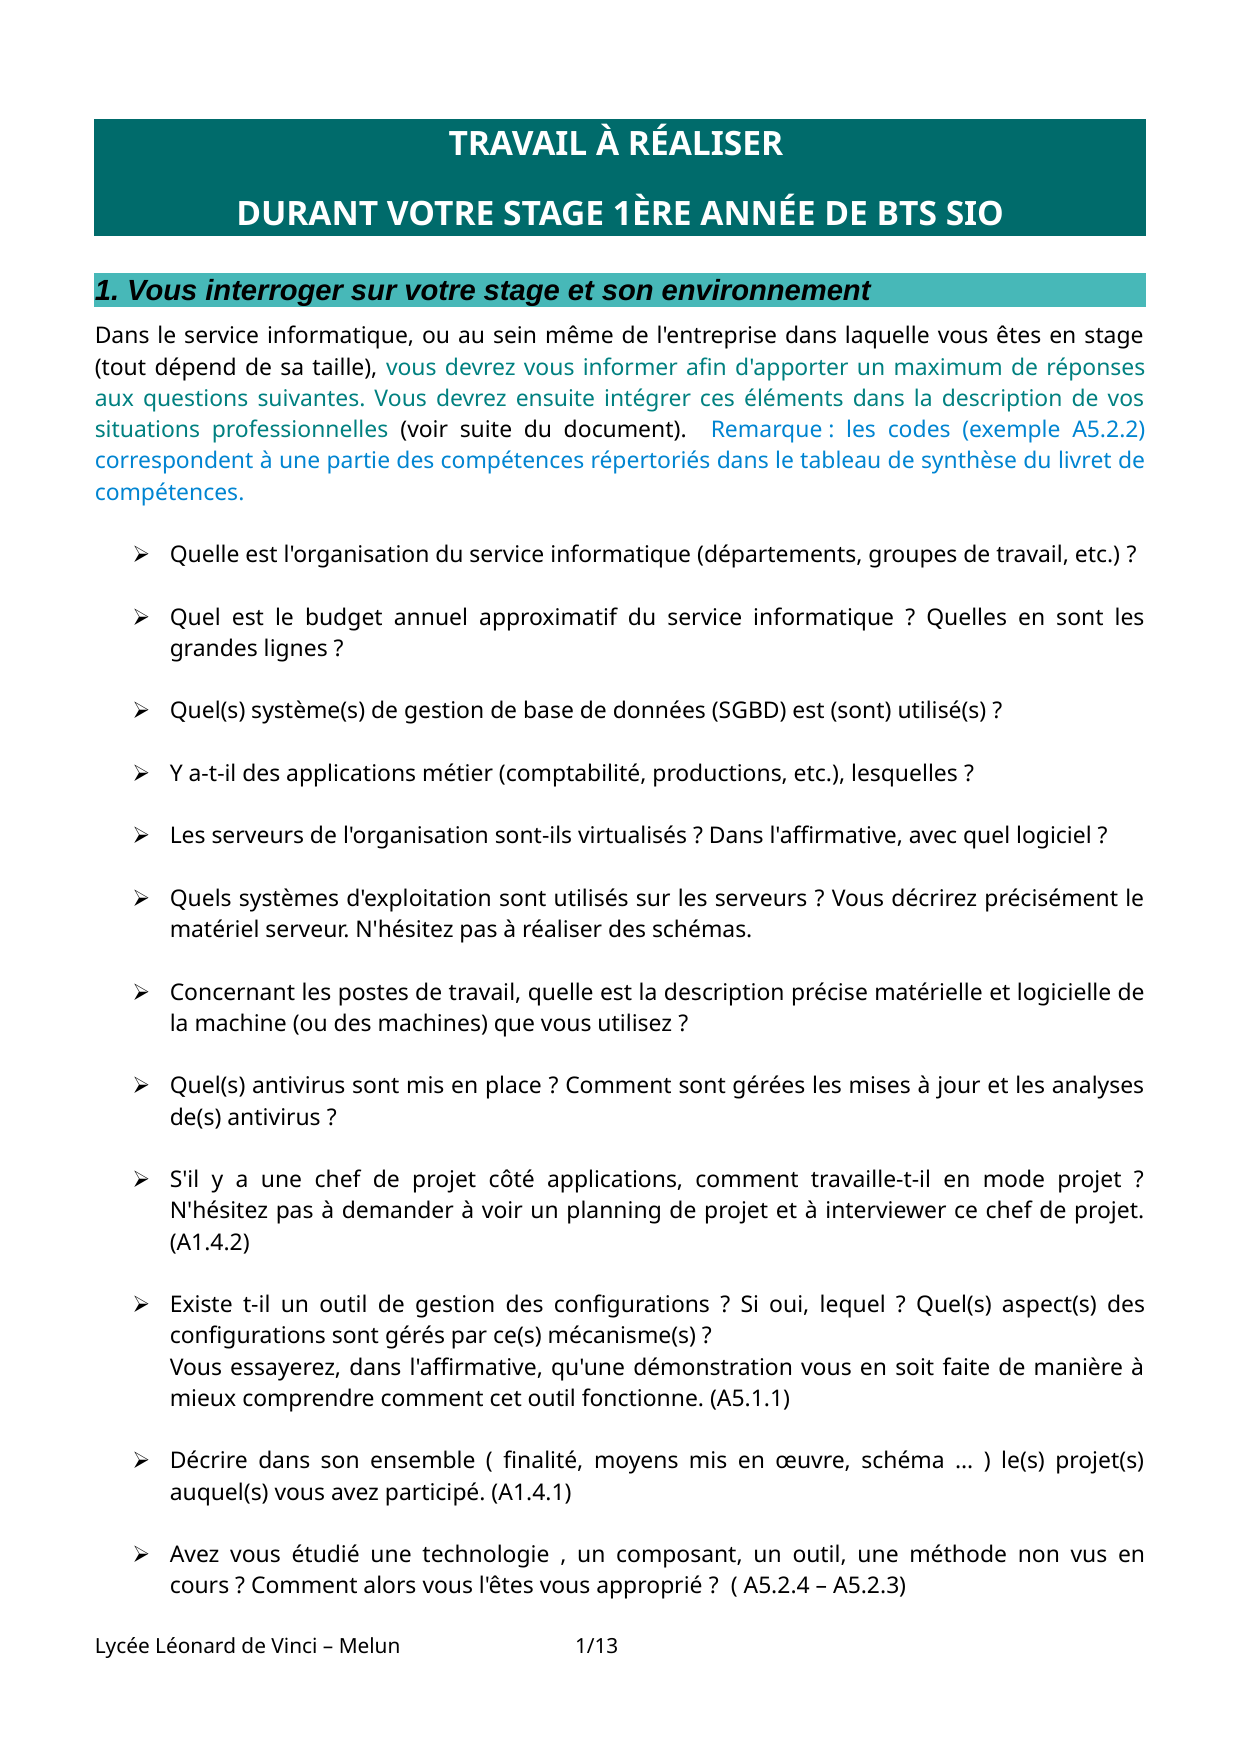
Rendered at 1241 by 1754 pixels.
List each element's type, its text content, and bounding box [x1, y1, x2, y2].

list S'il y a une chef de projet côté applications, comment travaille-t-il en mode projet ? N'hésitez pas à demander à voir un planning de projet et à interviewer ce chef de projet. (A1.4.2) [132, 1163, 1146, 1257]
list Avez vous étudié une technologie , un composant, un outil, une méthode non vus en cours ? Comment alors vous l'êtes vous approprié ? ( A5.2.4 – A5.2.3) [132, 1538, 1146, 1601]
subtitle TRAVAIL À RÉALISER [94, 119, 1146, 165]
subtitle 1. Vous interroger sur votre stage et son environnement [94, 273, 1146, 307]
list Décrire dans son ensemble ( finalité, moyens mis en œuvre, schéma … ) le(s) projet(s) auquel(s) vous avez participé. (A1.4.1) [132, 1444, 1146, 1507]
list Quelle est l'organisation du service informatique (départements, groupes de travail, etc.) ? [132, 538, 1146, 569]
list Quels systèmes d'exploitation sont utilisés sur les serveurs ? Vous décrirez précisément le matériel serveur. N'hésitez pas à réaliser des schémas. [132, 882, 1146, 944]
text Dans le service informatique, ou au sein même de l'entreprise dans laquelle vous êtes en stage (tout dépend de sa taille), vous devrez vous informer afin d'apporter un maximum de réponses aux questions suivantes. Vous devrez ensuite intégrer ces éléments dans la description de vos situations professionnelles (voir suite du document). Remarque : les codes (exemple A5.2.2) correspondent à une partie des compétences répertoriés dans le tableau de synthèse du livret de compétences. [94, 319, 1146, 507]
list Concernant les postes de travail, quelle est la description précise matérielle et logicielle de la machine (ou des machines) que vous utilisez ? [132, 976, 1146, 1038]
list Quel(s) système(s) de gestion de base de données (SGBD) est (sont) utilisé(s) ? [132, 694, 1146, 726]
list Y a-t-il des applications métier (comptabilité, productions, etc.), lesquelles ? [132, 757, 1146, 788]
list Quel(s) antivirus sont mis en place ? Comment sont gérées les mises à jour et les analyses de(s) antivirus ? [132, 1069, 1146, 1132]
subtitle DURANT VOTRE STAGE 1ÈRE ANNÉE DE BTS SIO [94, 190, 1146, 236]
list Existe t-il un outil de gestion des configurations ? Si oui, lequel ? Quel(s) aspect(s) des configurations sont gérés par ce(s) mécanisme(s) ? [132, 1288, 1146, 1351]
list Les serveurs de l'organisation sont-ils virtualisés ? Dans l'affirmative, avec quel logiciel ? [132, 819, 1146, 851]
list Quel est le budget annuel approximatif du service informatique ? Quelles en sont les grandes lignes ? [132, 601, 1146, 663]
list Vous essayerez, dans l'affirmative, qu'une démonstration vous en soit faite de manière à mieux comprendre comment cet outil fonctionne. (A5.1.1) [132, 1351, 1146, 1413]
